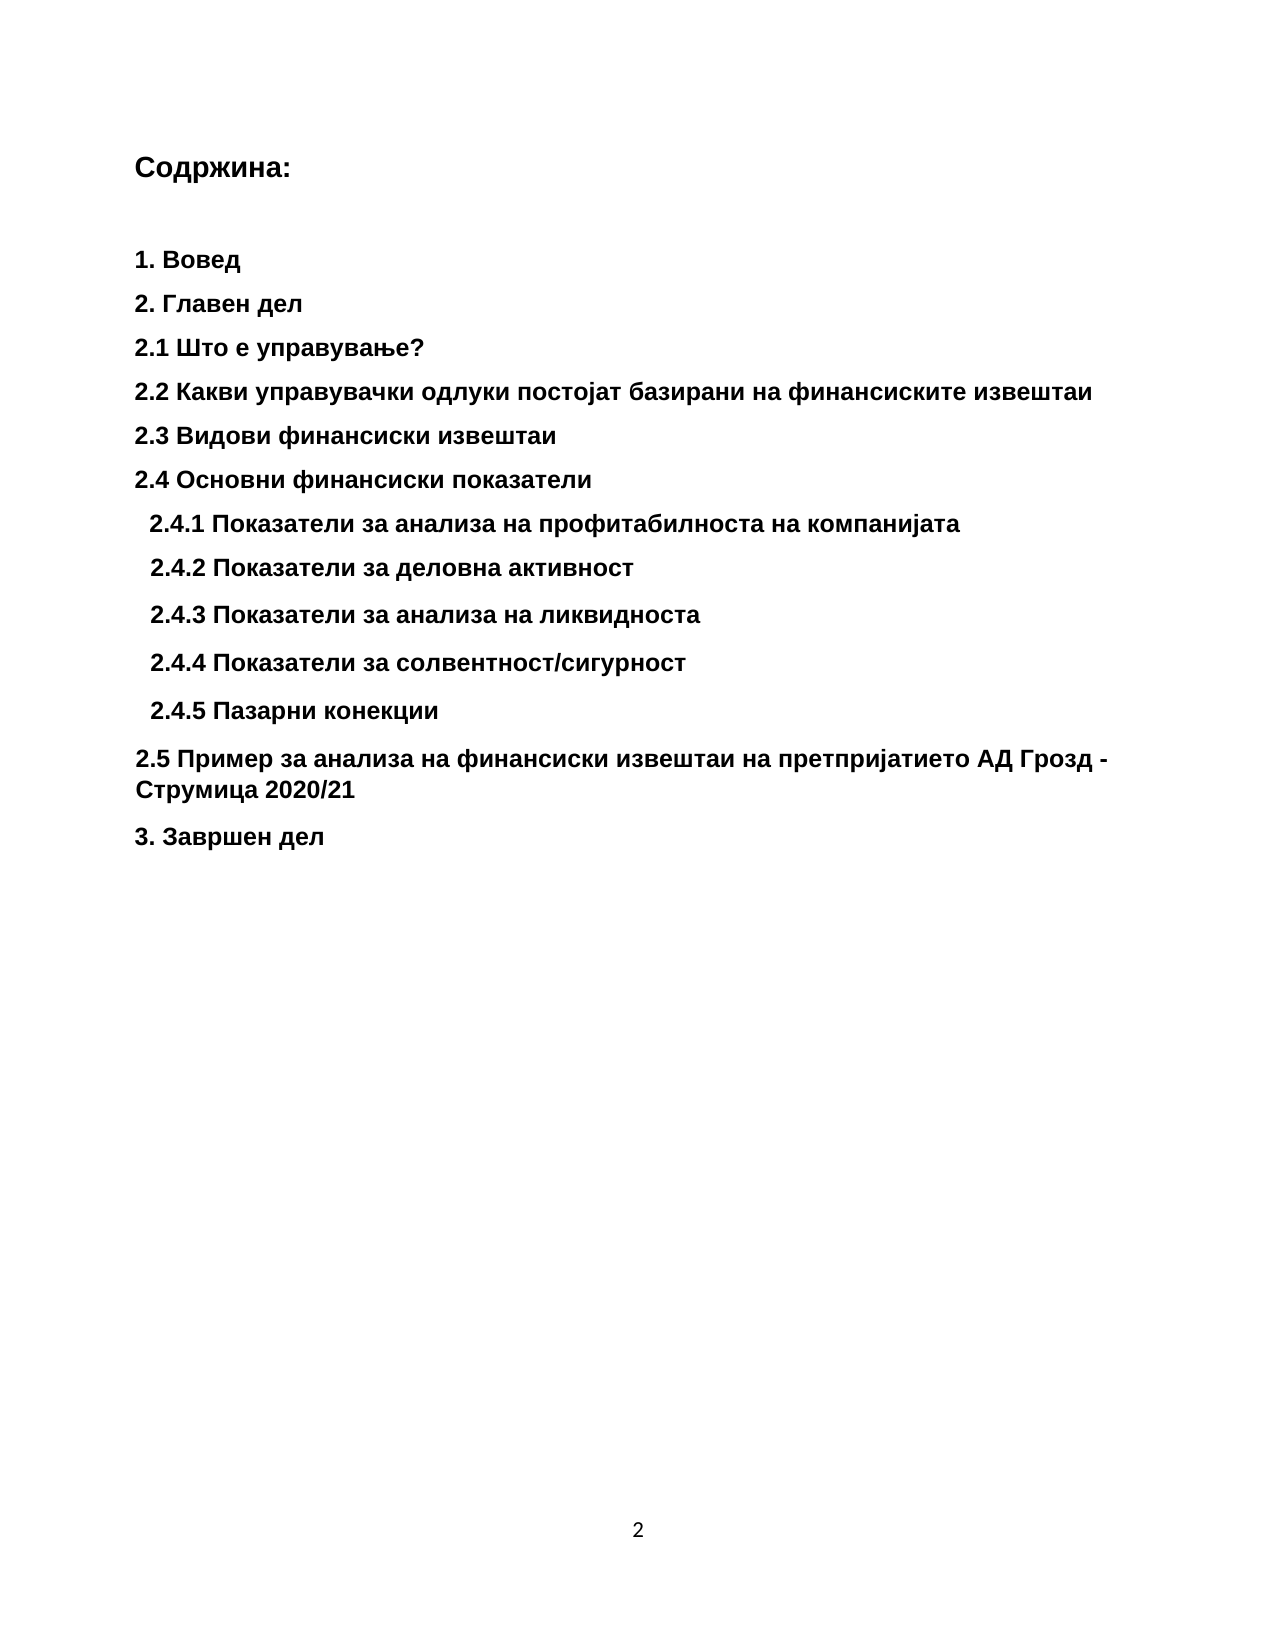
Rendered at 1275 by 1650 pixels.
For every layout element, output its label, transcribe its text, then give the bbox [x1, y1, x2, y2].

text 1. Вовед [134, 245, 1126, 274]
text 2.4.5 Пазарни конекции [150, 696, 1126, 725]
text 2.2 Какви управувачки одлуки постојат базирани на финансиските извештаи [134, 377, 1126, 406]
text 2.4.3 Показатели за анализа на ликвидноста [150, 601, 1126, 629]
text 2.3 Видови финансиски извештаи [134, 421, 1126, 450]
text 2. Главен дел [134, 289, 1126, 318]
text 2.4.1 Показатели за анализа на профитабилноста на компанијата [149, 509, 1126, 538]
text 2.5 Пример за анализа на финансиски извештаи на претпријатието АД Грозд - Струмица 2020/21 [135, 744, 1126, 803]
text 2.4.2 Показатели за деловна активност [150, 553, 1126, 582]
text 2.4.4 Показатели за солвентност/сигурност [150, 648, 1126, 677]
text 3. Завршен дел [134, 822, 1126, 851]
text Содржина: [134, 150, 1126, 183]
text 2.4 Основни финансиски показатели [134, 465, 1126, 494]
text 2.1 Што е управување? [134, 333, 1126, 362]
